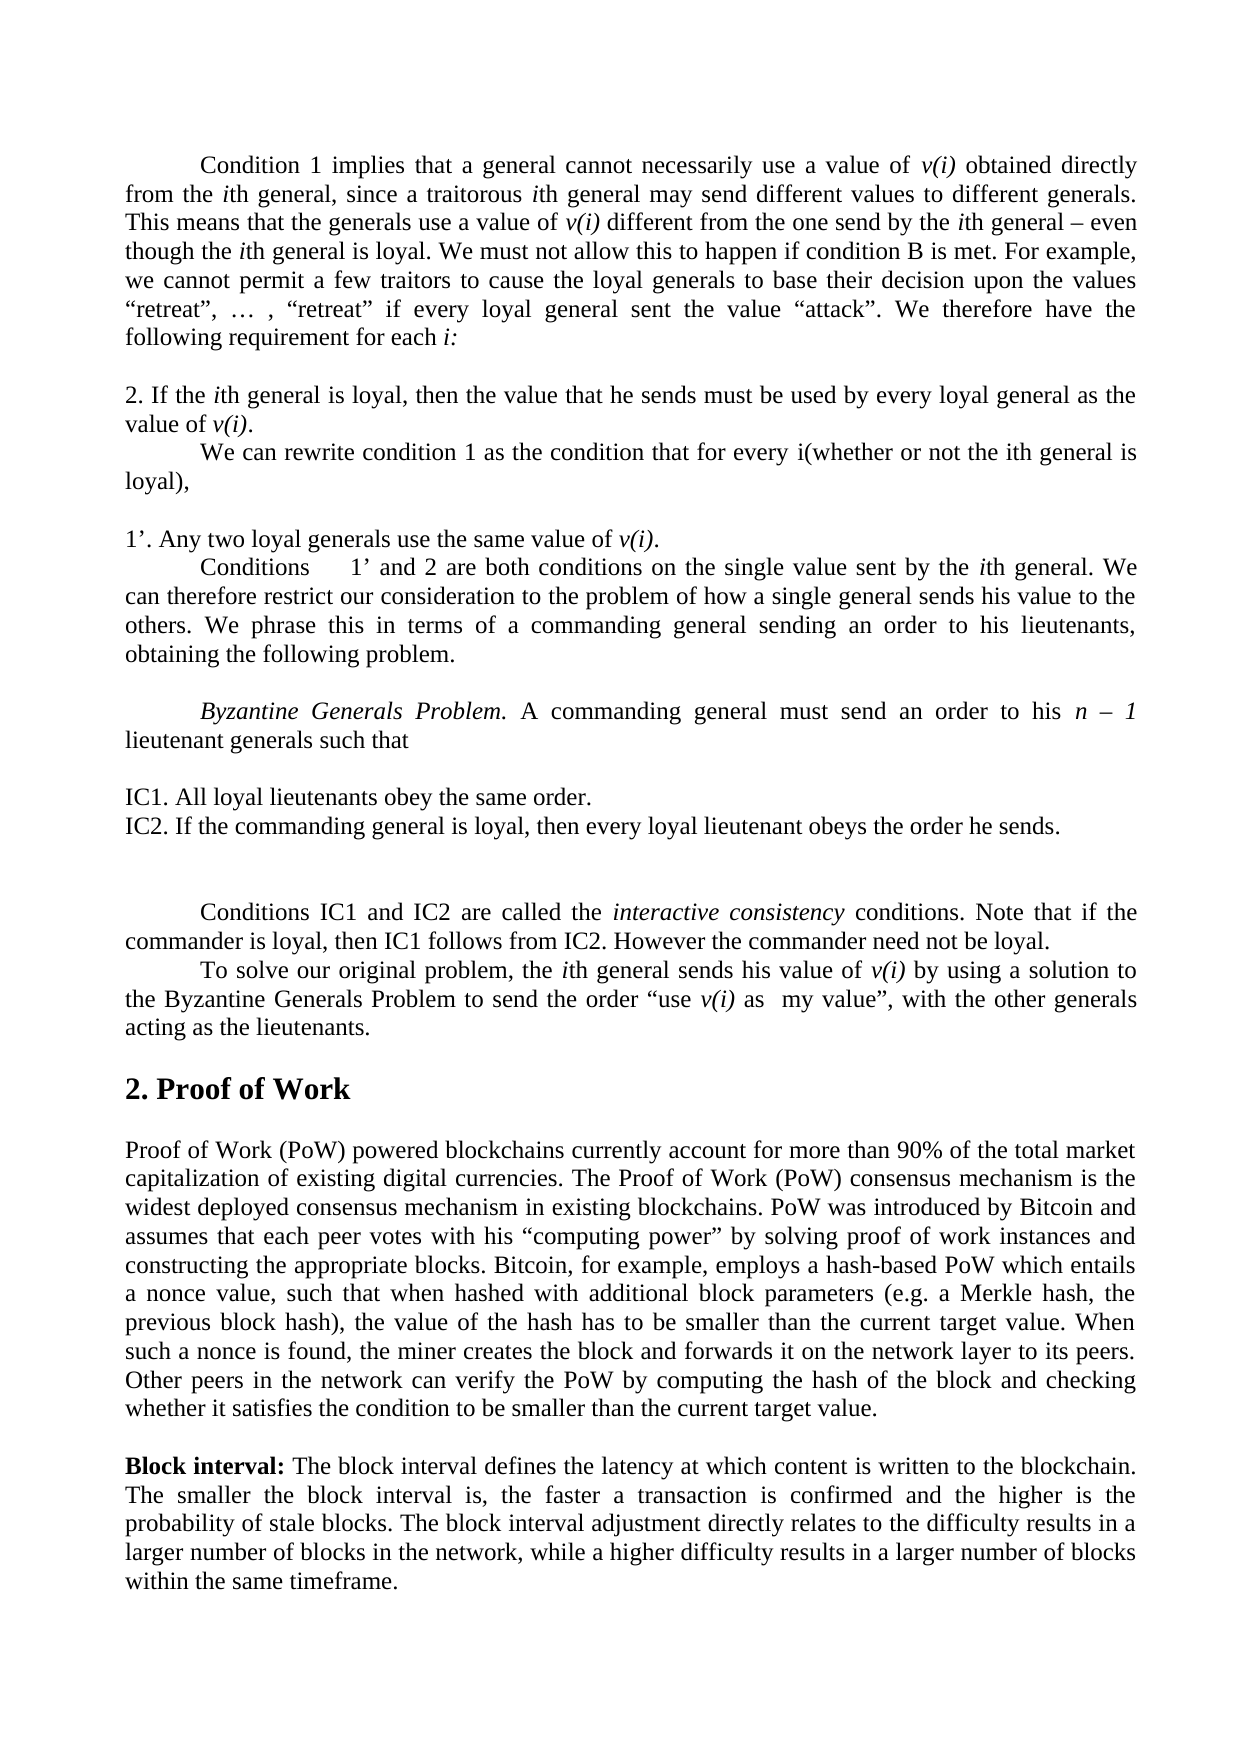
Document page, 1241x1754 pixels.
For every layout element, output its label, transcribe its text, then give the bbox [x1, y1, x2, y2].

text Conditions 1’ and 2 are both conditions on the single value sent by the ith general. We can therefore restrict our consideration to the problem of how a single general sends his value to the others. We phrase this in terms of a commanding general sending an order to his lieutenants, obtaining the following problem. [125, 552, 1137, 667]
text Conditions IC1 and IC2 are called the interactive consistency conditions. Note that if the commander is loyal, then IC1 follows from IC2. However the commander need not be loyal. [125, 897, 1137, 955]
text IC2. If the commanding general is loyal, then every loyal lieutenant obeys the order he sends. [125, 811, 1137, 840]
text Block interval: The block interval defines the latency at which content is written to the blockchain. The smaller the block interval is, the faster a transaction is confirmed and the higher is the probability of stale blocks. The block interval adjustment directly relates to the difficulty results in a larger number of blocks in the network, while a higher difficulty results in a larger number of blocks within the same timeframe. [125, 1451, 1137, 1595]
text Proof of Work (PoW) powered blockchains currently account for more than 90% of the total market capitalization of existing digital currencies. The Proof of Work (PoW) consensus mechanism is the widest deployed consensus mechanism in existing blockchains. PoW was introduced by Bitcoin and assumes that each peer votes with his “computing power” by solving proof of work instances and constructing the appropriate blocks. Bitcoin, for example, employs a hash-based PoW which entails a nonce value, such that when hashed with additional block parameters (e.g. a Merkle hash, the previous block hash), the value of the hash has to be smaller than the current target value. When such a nonce is found, the miner creates the block and forwards it on the network layer to its peers. Other peers in the network can verify the PoW by computing the hash of the block and checking whether it satisfies the condition to be smaller than the current target value. [125, 1135, 1137, 1422]
text Condition 1 implies that a general cannot necessarily use a value of v(i) obtained directly from the ith general, since a traitorous ith general may send different values to different generals. This means that the generals use a value of v(i) different from the one send by the ith general – even though the ith general is loyal. We must not allow this to happen if condition B is met. For example, we cannot permit a few traitors to cause the loyal generals to base their decision upon the values “retreat”, … , “retreat” if every loyal general sent the value “attack”. We therefore have the following requirement for each i: [125, 150, 1137, 351]
text IC1. All loyal lieutenants obey the same order. [125, 782, 1137, 811]
text 1’. Any two loyal generals use the same value of v(i). [125, 524, 1137, 552]
text 2. Proof of Work [125, 1070, 1137, 1106]
text Byzantine Generals Problem. A commanding general must send an order to his n – 1 lieutenant generals such that [125, 696, 1137, 754]
text We can rewrite condition 1 as the condition that for every i(whether or not the ith general is loyal), [125, 437, 1137, 495]
text To solve our original problem, the ith general sends his value of v(i) by using a solution to the Byzantine Generals Problem to send the order “use v(i) as my value”, with the other generals acting as the lieutenants. [125, 955, 1137, 1041]
text 2. If the ith general is loyal, then the value that he sends must be used by every loyal general as the value of v(i). [125, 380, 1137, 437]
